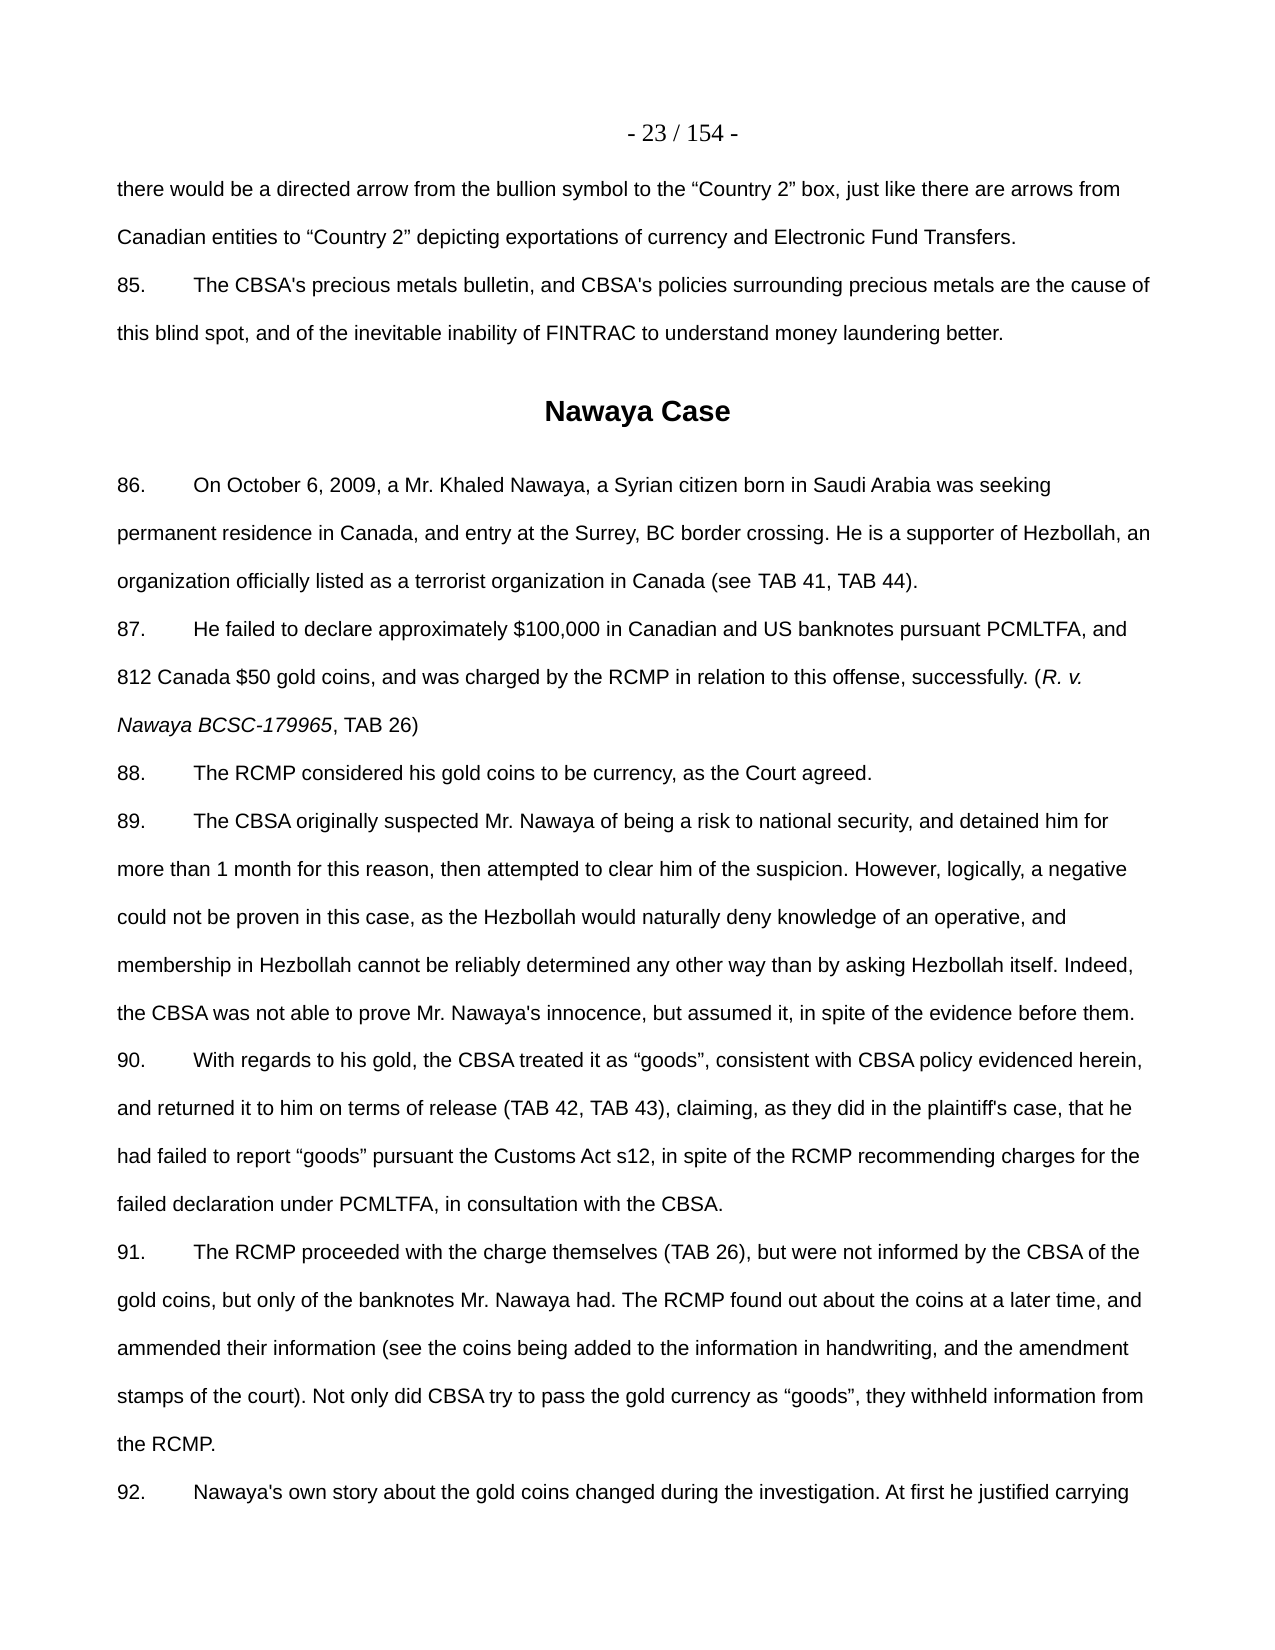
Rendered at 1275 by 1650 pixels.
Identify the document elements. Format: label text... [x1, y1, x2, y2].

subtitle The CBSA originally suspected Mr. Nawaya of being a risk to national security, and detained him for more than 1 month for this reason, then attempted to clear him of the suspicion. However, logically, a negative could not be proven in this case, as the Hezbollah would naturally deny knowledge of an operative, and membership in Hezbollah cannot be reliably determined any other way than by asking Hezbollah itself. Indeed, the CBSA was not able to prove Mr. Nawaya's innocence, but assumed it, in spite of the evidence before them. [117, 809, 1157, 1024]
subtitle With regards to his gold, the CBSA treated it as “goods”, consistent with CBSA policy evidenced herein, and returned it to him on terms of release (TAB 42, TAB 43), claiming, as they did in the plaintiff's case, that he had failed to report “goods” pursuant the Customs Act s12, in spite of the RCMP recommending charges for the failed declaration under PCMLTFA, in consultation with the CBSA. [117, 1048, 1157, 1216]
subtitle The RCMP proceeded with the charge themselves (TAB 26), but were not informed by the CBSA of the gold coins, but only of the banknotes Mr. Nawaya had. The RCMP found out about the coins at a later time, and ammended their information (see the coins being added to the information in handwriting, and the amendment stamps of the court). Not only did CBSA try to pass the gold currency as “goods”, they withheld information from the RCMP. [117, 1240, 1157, 1456]
subtitle there would be a directed arrow from the bullion symbol to the “Country 2” box, just like there are arrows from Canadian entities to “Country 2” depicting exportations of currency and Electronic Fund Transfers. [117, 177, 1157, 249]
subtitle The RCMP considered his gold coins to be currency, as the Court agreed. [117, 761, 1157, 785]
subtitle Nawaya Case [118, 394, 1157, 427]
subtitle The CBSA's precious metals bulletin, and CBSA's policies surrounding precious metals are the cause of this blind spot, and of the inevitable inability of FINTRAC to understand money laundering better. [117, 273, 1157, 345]
subtitle On October 6, 2009, a Mr. Khaled Nawaya, a Syrian citizen born in Saudi Arabia was seeking permanent residence in Canada, and entry at the Surrey, BC border crossing. He is a supporter of Hezbollah, an organization officially listed as a terrorist organization in Canada (see TAB 41, TAB 44). [117, 473, 1157, 593]
subtitle He failed to declare approximately $100,000 in Canadian and US banknotes pursuant PCMLTFA, and 812 Canada $50 gold coins, and was charged by the RCMP in relation to this offense, successfully. (R. v. Nawaya BCSC-179965, TAB 26) [117, 617, 1157, 737]
subtitle Nawaya's own story about the gold coins changed during the investigation. At first he justified carrying [117, 1479, 1157, 1503]
